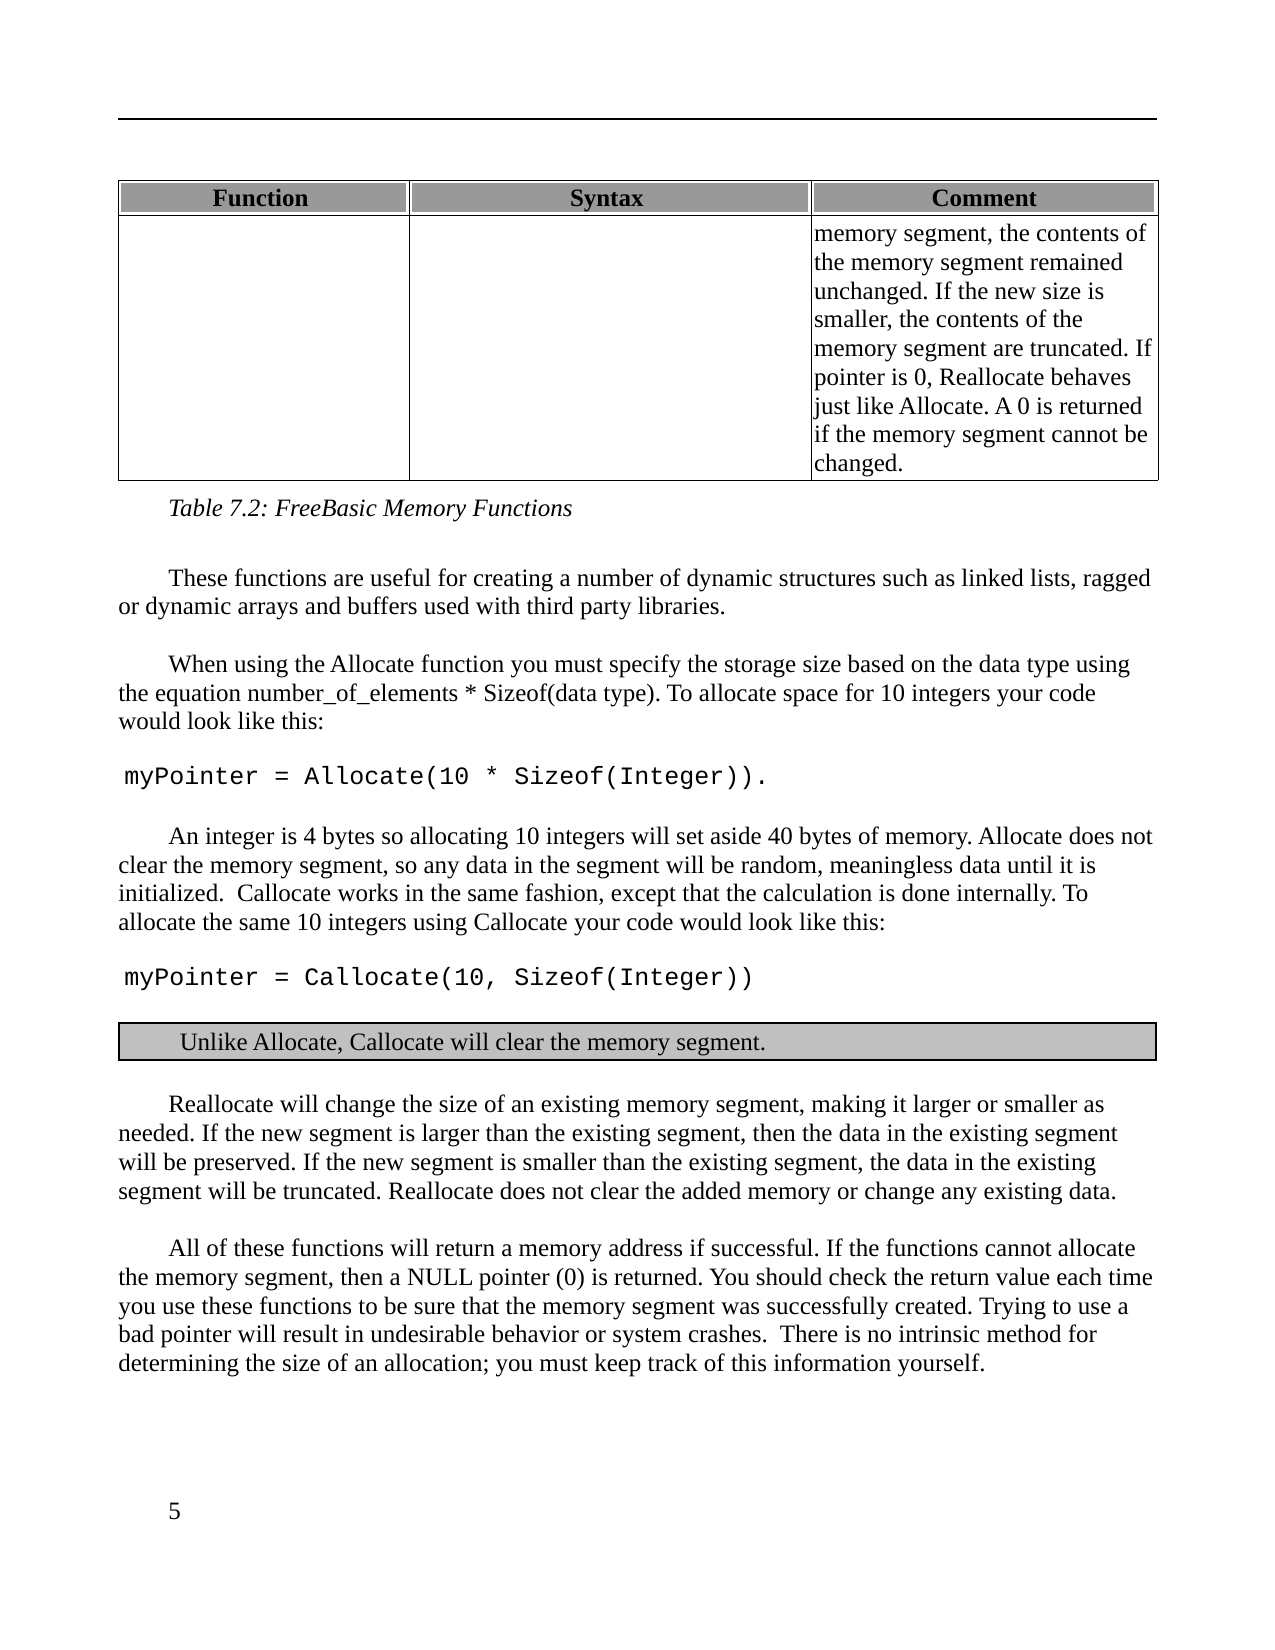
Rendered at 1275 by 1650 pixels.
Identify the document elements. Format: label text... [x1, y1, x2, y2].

text Reallocate will change the size of an existing memory segment, making it larger or smaller as needed. If the new segment is larger than the existing segment, then the data in the existing segment will be preserved. If the new segment is smaller than the existing segment, the data in the existing segment will be truncated. Reallocate does not clear the added memory or change any existing data. [118, 1089, 1157, 1204]
table_cell memory segment, the contents of the memory segment remained unchanged. If the new size is smaller, the contents of the memory segment are truncated. If pointer is 0, Reallocate behaves just like Allocate. A 0 is returned if the memory segment cannot be changed. [812, 216, 1158, 480]
text myPointer = Callocate(10, Sizeof(Integer)) [118, 965, 1157, 993]
text All of these functions will return a memory address if successful. If the functions cannot allocate the memory segment, then a NULL pointer (0) is returned. You should check the return value each time you use these functions to be sure that the memory segment was successfully created. Trying to use a bad pointer will result in undesirable behavior or system crashes. There is no intrinsic method for determining the size of an allocation; you must keep track of this information yourself. [118, 1233, 1157, 1377]
text myPointer = Allocate(10 * Sizeof(Integer)). [118, 764, 1157, 792]
table_cell [410, 216, 811, 480]
table_header Function [119, 181, 409, 215]
text When using the Allocate function you must specify the storage size based on the data type using the equation number_of_elements * Sizeof(data type). To allocate space for 10 integers your code would look like this: [118, 649, 1157, 735]
text An integer is 4 bytes so allocating 10 integers will set aside 40 bytes of memory. Allocate does not clear the memory segment, so any data in the segment will be random, meaningless data until it is initialized. Callocate works in the same fashion, except that the calculation is done internally. To allocate the same 10 integers using Callocate your code would look like this: [118, 821, 1157, 936]
table_header Comment [812, 181, 1158, 215]
text Table 7.2: FreeBasic Memory Functions [118, 493, 1157, 521]
text These functions are useful for creating a number of dynamic structures such as linked lists, ragged or dynamic arrays and buffers used with third party libraries. [118, 563, 1157, 620]
table_header Syntax [410, 181, 811, 215]
text Unlike Allocate, Callocate will clear the memory segment. [120, 1024, 1155, 1059]
table_cell [119, 216, 409, 480]
